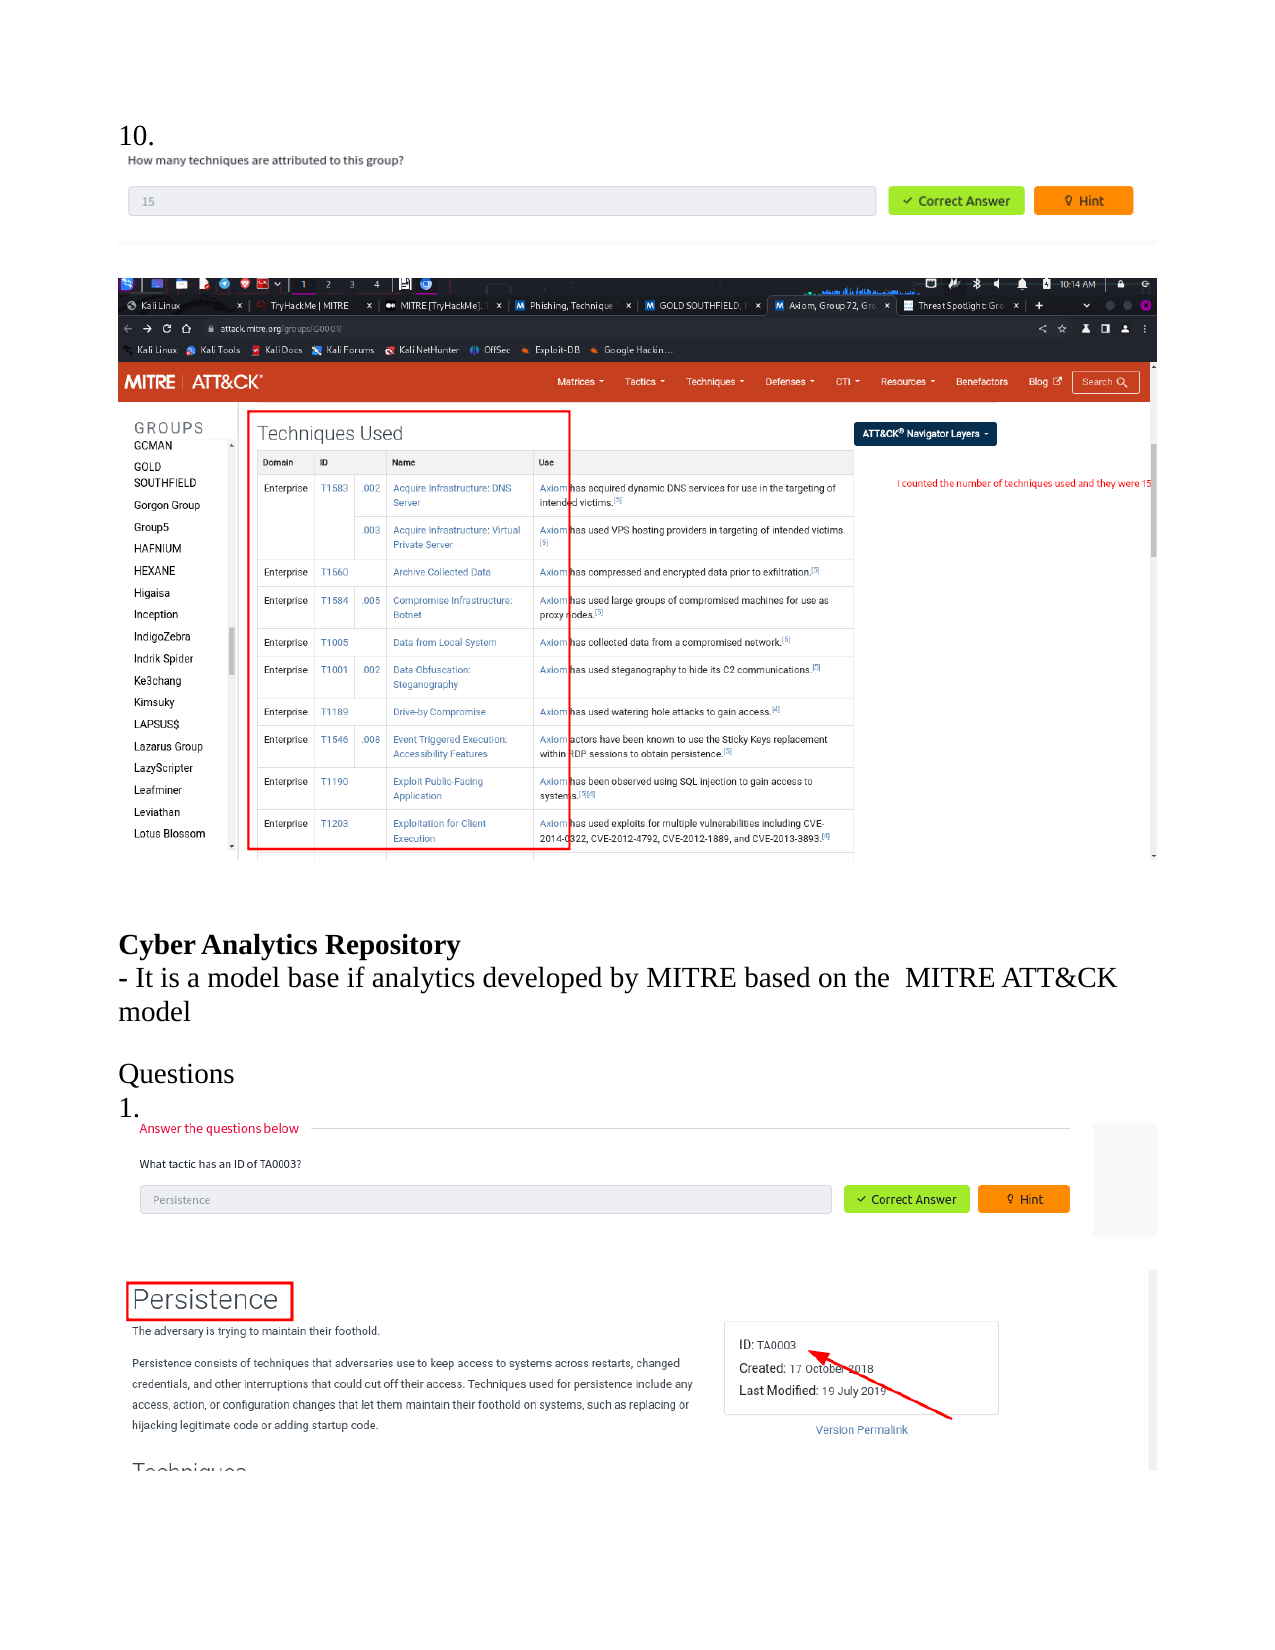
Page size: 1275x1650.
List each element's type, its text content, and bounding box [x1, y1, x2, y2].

picture [118, 151, 1157, 245]
text - It is a model base if analytics developed by MITRE based on the MITRE ATT&CK model [118, 961, 1157, 1028]
text Cyber Analytics Repository [118, 927, 1157, 961]
text 10. [118, 118, 1157, 151]
text 1. [118, 1090, 1157, 1123]
picture [118, 1269, 1157, 1471]
text Questions [118, 1056, 1157, 1090]
picture [118, 1123, 1157, 1237]
picture [118, 278, 1157, 860]
